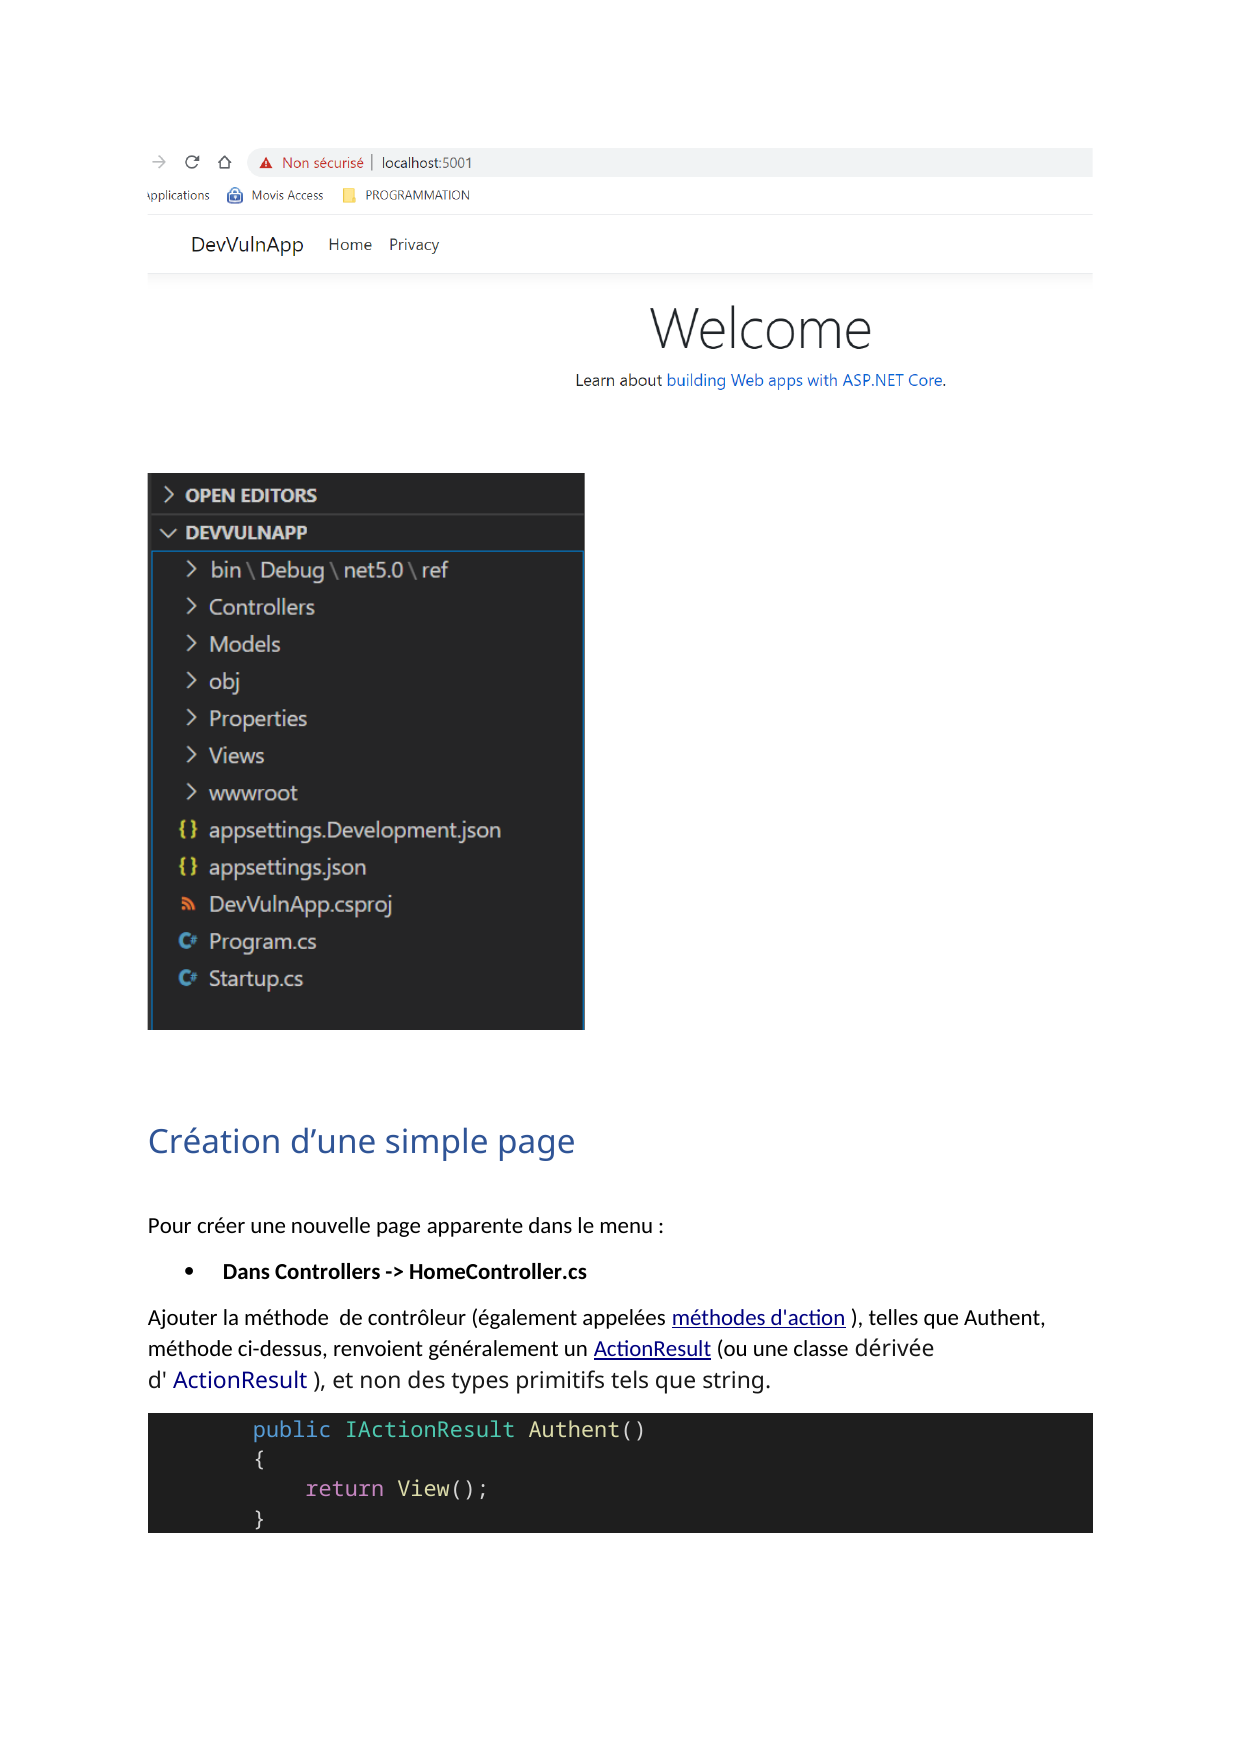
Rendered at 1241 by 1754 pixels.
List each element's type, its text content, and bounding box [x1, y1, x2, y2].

text { [148, 1443, 1093, 1473]
subtitle Création d’une simple page [148, 1118, 1093, 1164]
text Pour créer une nouvelle page apparente dans le menu : [148, 1211, 1093, 1239]
text Ajouter la méthode de contrôleur (également appelées méthodes d'action ), telles que Authent, méthode ci-dessus, renvoient généralement un ActionResult (ou une classe dérivée d' ActionResult ), et non des types primitifs tels que string. [148, 1303, 1093, 1396]
text } [148, 1503, 1093, 1533]
text public IActionResult Authent() [148, 1413, 1093, 1443]
text return View(); [148, 1473, 1093, 1503]
list Dans Controllers -> HomeController.cs [185, 1257, 1093, 1285]
